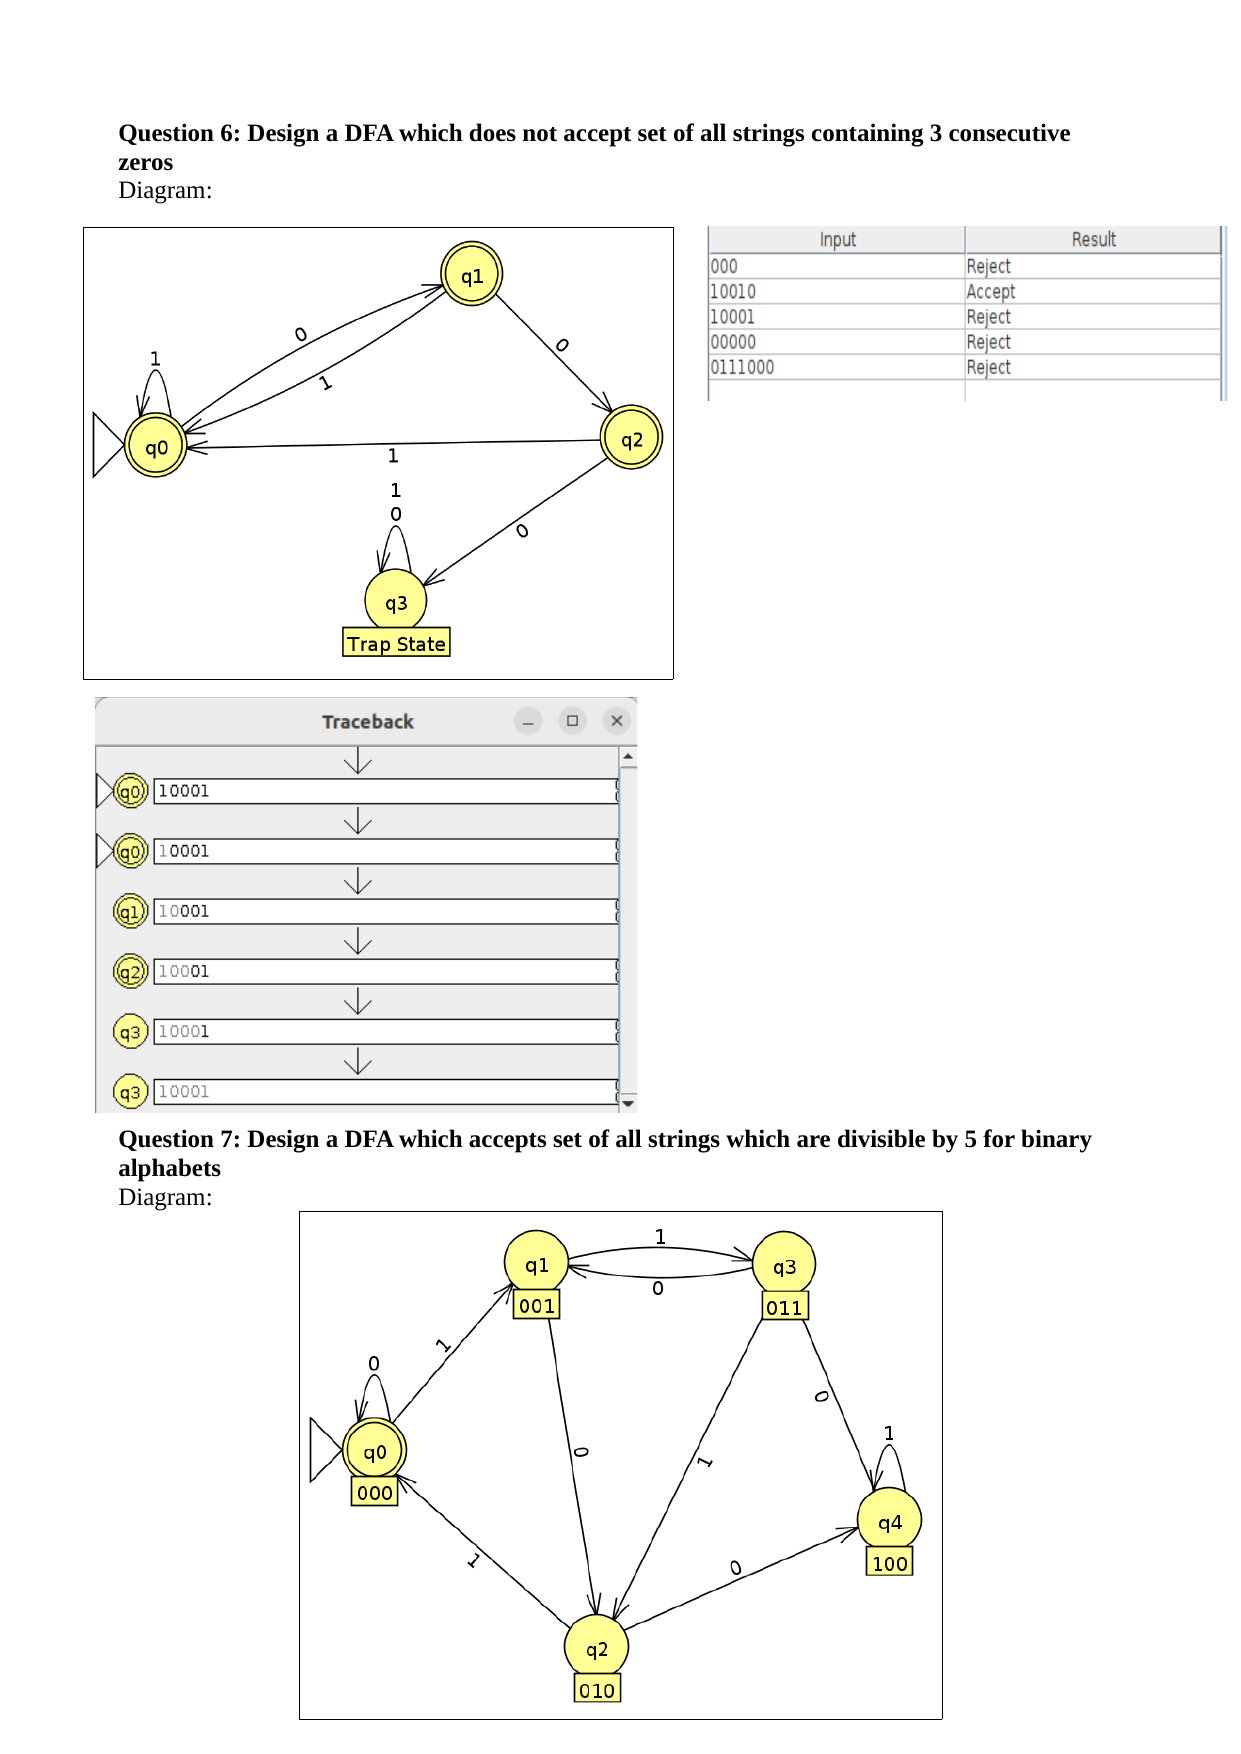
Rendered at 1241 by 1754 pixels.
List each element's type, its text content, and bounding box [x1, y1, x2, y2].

text Diagram: [118, 176, 1122, 204]
picture [301, 1213, 939, 1717]
picture [707, 226, 1228, 401]
picture [85, 230, 671, 676]
text Question 6: Design a DFA which does not accept set of all strings containing 3 consecutive zeros [118, 118, 1122, 176]
picture [95, 697, 638, 1113]
text Question 7: Design a DFA which accepts set of all strings which are divisible by 5 for binary alphabets [118, 1124, 1122, 1182]
text Diagram: [118, 1182, 1122, 1211]
